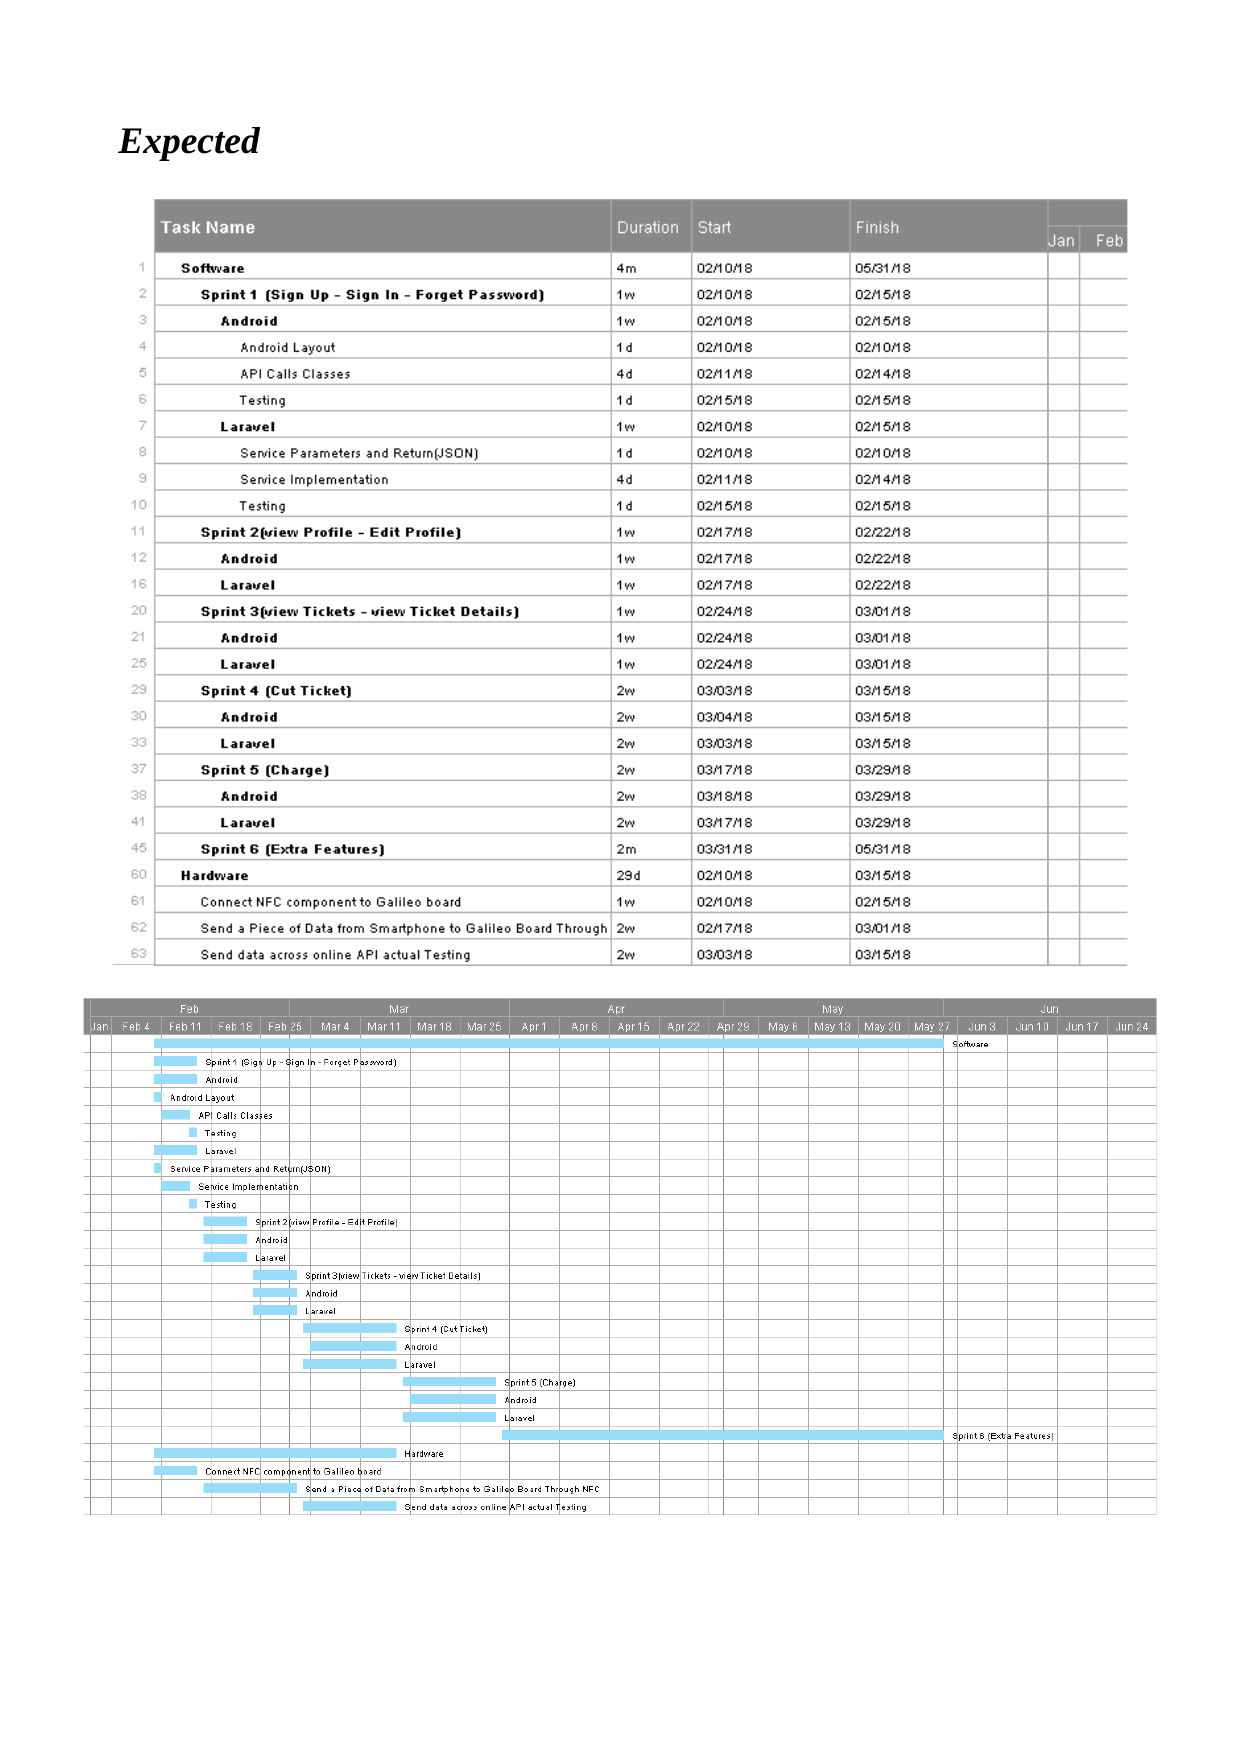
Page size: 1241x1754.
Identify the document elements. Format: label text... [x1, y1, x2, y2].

text Expected [118, 118, 1122, 161]
